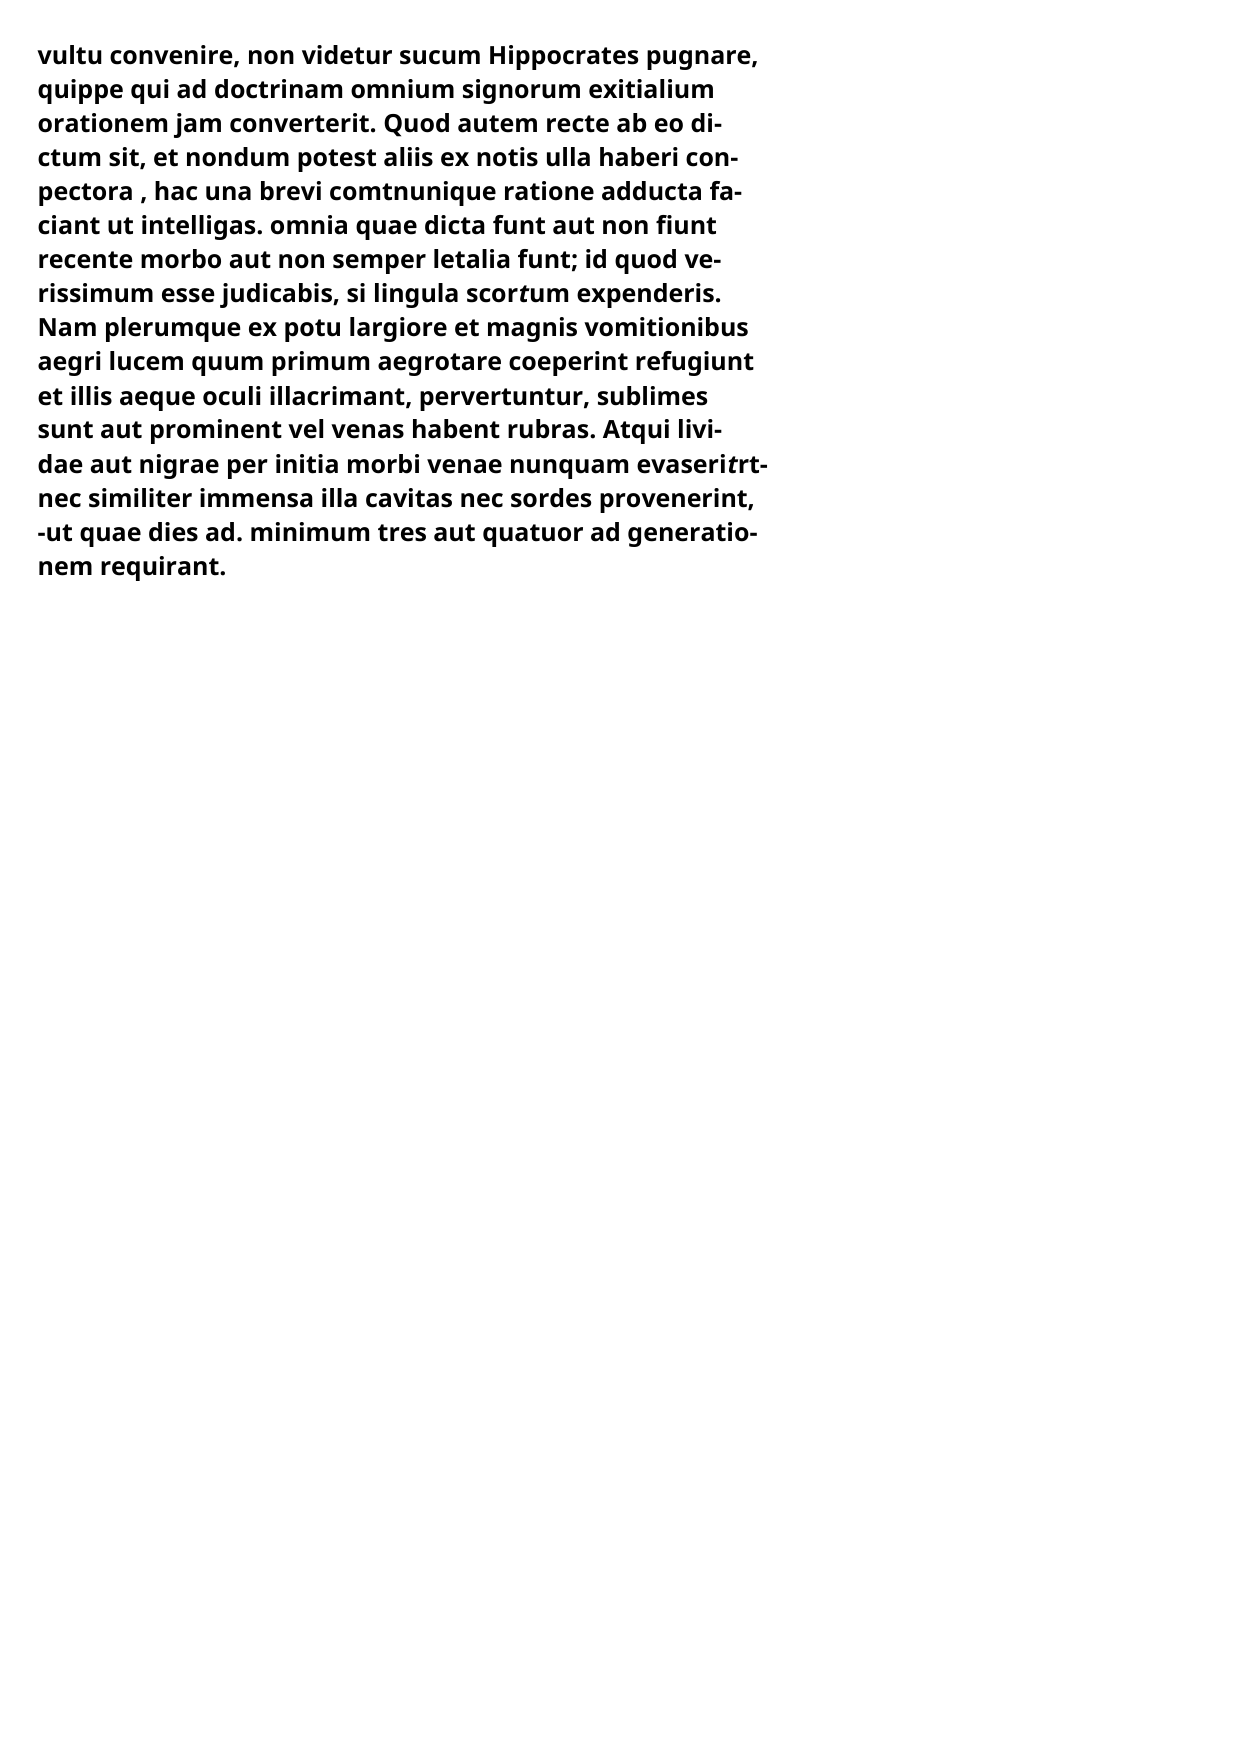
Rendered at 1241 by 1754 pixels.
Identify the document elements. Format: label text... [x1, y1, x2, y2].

text vultu convenire, non videtur sucum Hippocrates pugnare, quippe qui ad doctrinam omnium signorum exitialium orationem jam converterit. Quod autem recte ab eo di- ctum sit, et nondum potest aliis ex notis ulla haberi con- pectora , hac una brevi comtnunique ratione adducta fa- ciant ut intelligas. omnia quae dicta funt aut non fiunt recente morbo aut non semper letalia funt; id quod ve- rissimum esse judicabis, si lingula scortum expenderis. Nam plerumque ex potu largiore et magnis vomitionibus aegri lucem quum primum aegrotare coeperint refugiunt et illis aeque oculi illacrimant, pervertuntur, sublimes sunt aut prominent vel venas habent rubras. Atqui livi- dae aut nigrae per initia morbi venae nunquam evaseritrt- nec similiter immensa illa cavitas nec sordes provenerint, -ut quae dies ad. minimum tres aut quatuor ad generatio- nem requirant. [37, 37, 1203, 582]
